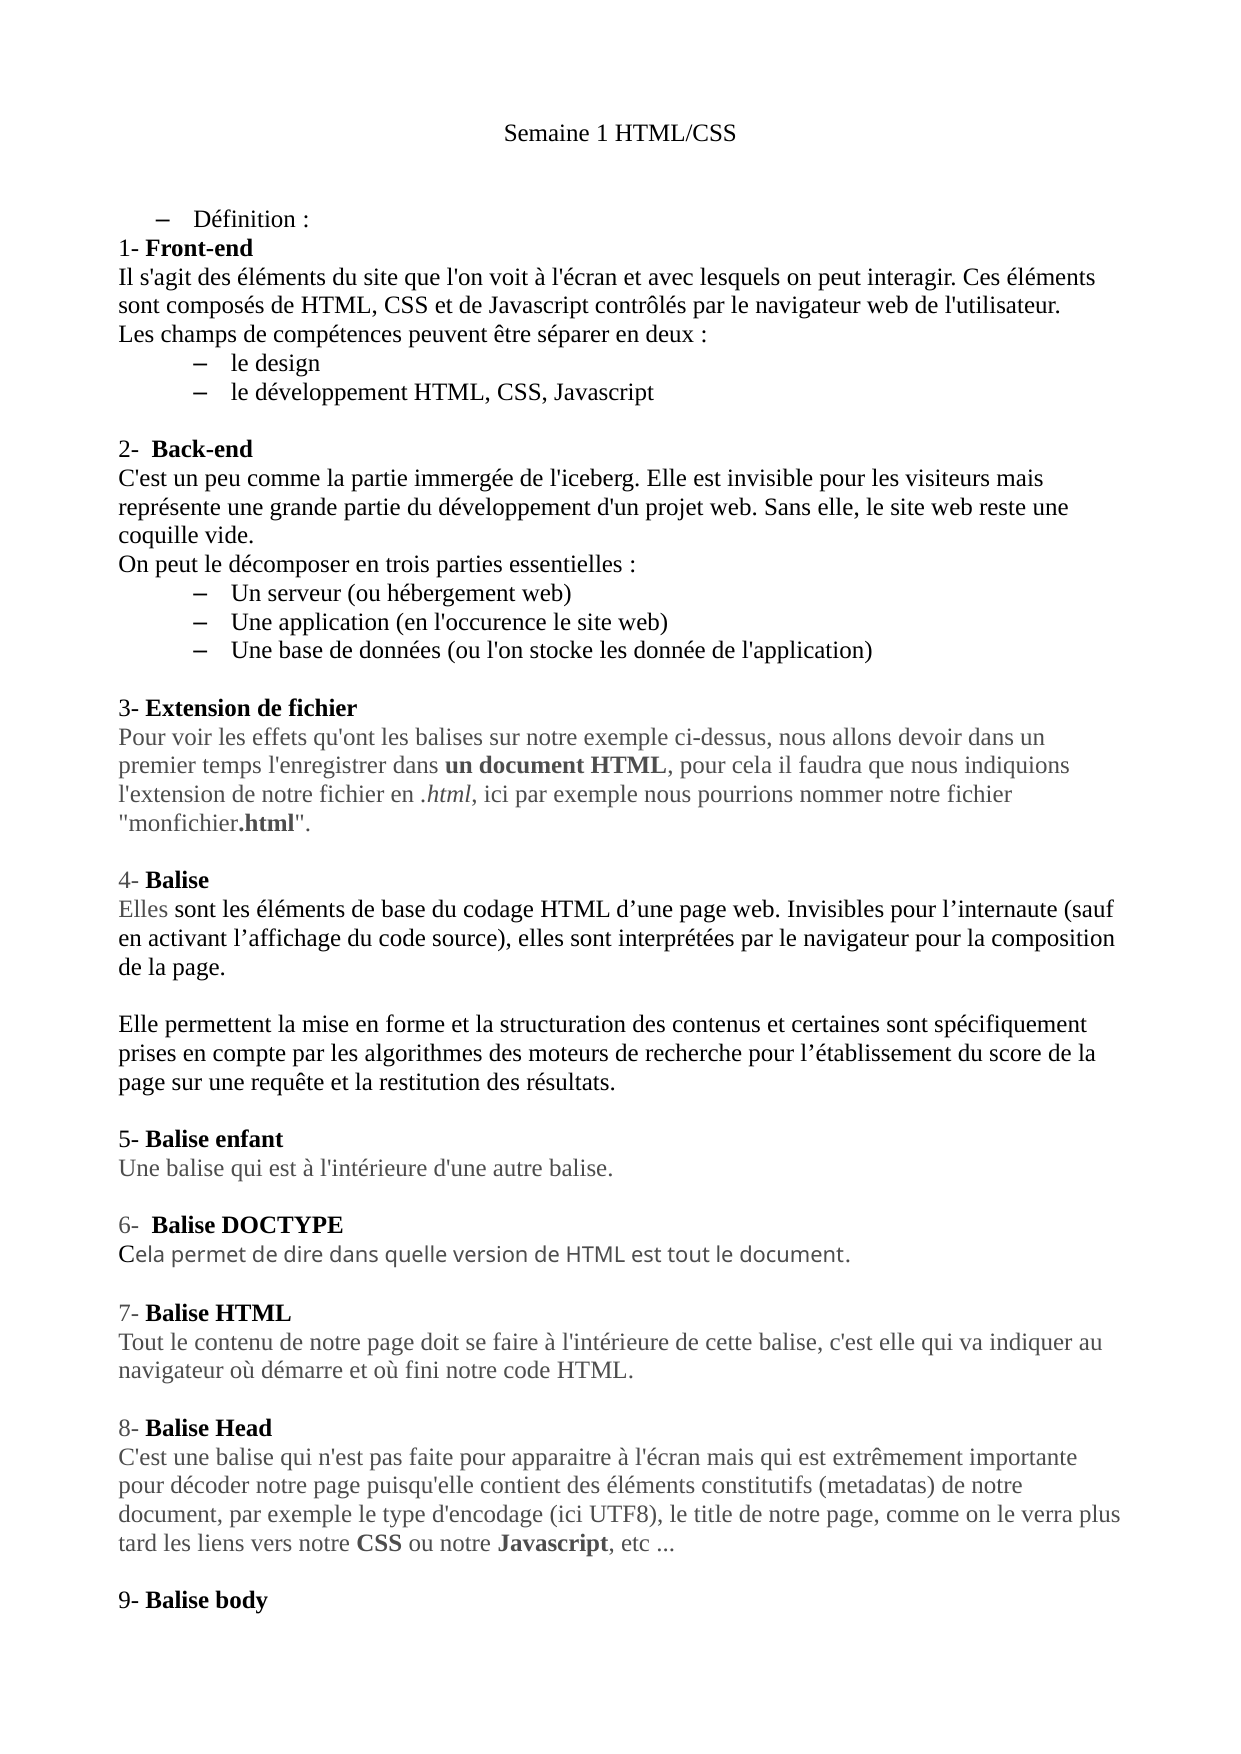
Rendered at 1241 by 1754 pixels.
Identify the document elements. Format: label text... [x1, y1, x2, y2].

text 2- Back-end [118, 434, 1122, 463]
text 1- Front-end [118, 233, 1122, 262]
text 3- Extension de fichier [118, 693, 1122, 722]
text On peut le décomposer en trois parties essentielles : [118, 549, 1122, 578]
text Elles sont les éléments de base du codage HTML d’une page web. Invisibles pour l’internaute (sauf en activant l’affichage du code source), elles sont interprétées par le navigateur pour la composition de la page. Elle permettent la mise en forme et la structuration des contenus et certaines sont spécifiquement prises en compte par les algorithmes des moteurs de recherche pour l’établissement du score de la page sur une requête et la restitution des résultats. [118, 894, 1122, 1096]
text 8- Balise Head [118, 1413, 1122, 1442]
text C'est une balise qui n'est pas faite pour apparaitre à l'écran mais qui est extrêmement importante pour décoder notre page puisqu'elle contient des éléments constitutifs (metadatas) de notre document, par exemple le type d'encodage (ici UTF8), le title de notre page, comme on le verra plus tard les liens vers notre CSS ou notre Javascript, etc ... [118, 1442, 1122, 1557]
text Semaine 1 HTML/CSS [118, 118, 1122, 147]
text C'est un peu comme la partie immergée de l'iceberg. Elle est invisible pour les visiteurs mais représente une grande partie du développement d'un projet web. Sans elle, le site web reste une coquille vide. [118, 463, 1122, 549]
text Il s'agit des éléments du site que l'on voit à l'écran et avec lesquels on peut interagir. Ces éléments sont composés de HTML, CSS et de Javascript contrôlés par le navigateur web de l'utilisateur. [118, 262, 1122, 319]
list Un serveur (ou hébergement web) [193, 578, 1122, 607]
list le développement HTML, CSS, Javascript [193, 377, 1122, 406]
text 7- Balise HTML [118, 1298, 1122, 1327]
text Une balise qui est à l'intérieure d'une autre balise. [118, 1153, 1122, 1182]
text Cela permet de dire dans quelle version de HTML est tout le document. [118, 1239, 1122, 1269]
list Définition : [156, 204, 1122, 233]
text 4- Balise [118, 866, 1122, 894]
text Tout le contenu de notre page doit se faire à l'intérieure de cette balise, c'est elle qui va indiquer au navigateur où démarre et où fini notre code HTML. [118, 1327, 1122, 1384]
text 6- Balise DOCTYPE [118, 1211, 1122, 1239]
list le design [193, 348, 1122, 377]
text 9- Balise body [118, 1585, 1122, 1614]
text Les champs de compétences peuvent être séparer en deux : [118, 319, 1122, 348]
list Une base de données (ou l'on stocke les donnée de l'application) [193, 636, 1122, 664]
text Pour voir les effets qu'ont les balises sur notre exemple ci-dessus, nous allons devoir dans un premier temps l'enregistrer dans un document HTML, pour cela il faudra que nous indiquions l'extension de notre fichier en .html, ici par exemple nous pourrions nommer notre fichier "monfichier.html". [118, 722, 1122, 837]
text 5- Balise enfant [118, 1124, 1122, 1153]
list Une application (en l'occurence le site web) [193, 607, 1122, 636]
